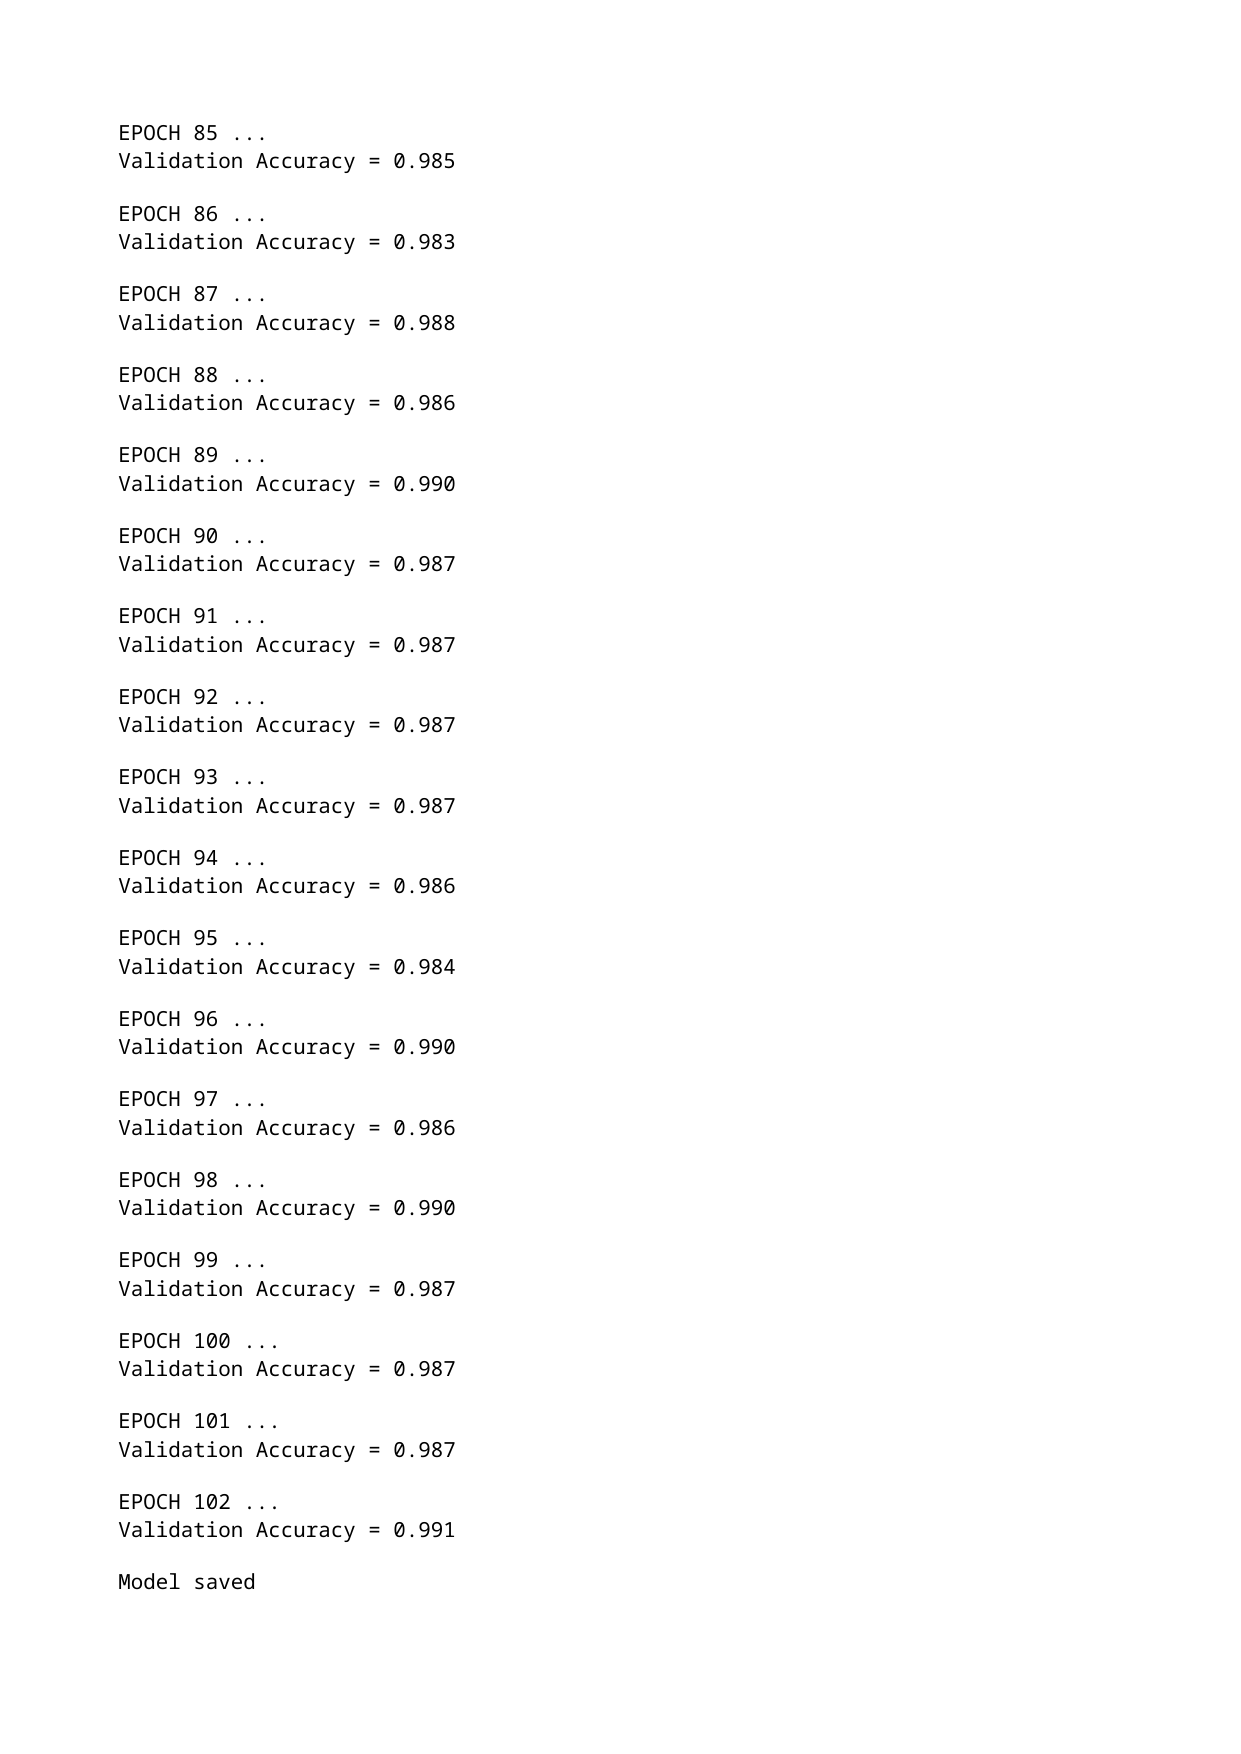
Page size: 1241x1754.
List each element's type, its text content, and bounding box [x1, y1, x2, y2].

text EPOCH 96 ... [118, 1004, 1122, 1032]
text EPOCH 98 ... [118, 1165, 1122, 1193]
text EPOCH 97 ... [118, 1084, 1122, 1113]
text Validation Accuracy = 0.986 [118, 388, 1122, 417]
text EPOCH 93 ... [118, 762, 1122, 791]
text Validation Accuracy = 0.987 [118, 1274, 1122, 1302]
text Validation Accuracy = 0.990 [118, 1032, 1122, 1061]
text EPOCH 92 ... [118, 682, 1122, 710]
text Validation Accuracy = 0.986 [118, 871, 1122, 900]
text EPOCH 100 ... [118, 1326, 1122, 1354]
text EPOCH 86 ... [118, 199, 1122, 227]
text EPOCH 85 ... [118, 118, 1122, 147]
text EPOCH 99 ... [118, 1245, 1122, 1274]
text Model saved [118, 1567, 1122, 1596]
text EPOCH 95 ... [118, 923, 1122, 952]
text Validation Accuracy = 0.990 [118, 1193, 1122, 1222]
text EPOCH 88 ... [118, 360, 1122, 388]
text EPOCH 101 ... [118, 1406, 1122, 1435]
text Validation Accuracy = 0.985 [118, 147, 1122, 175]
text Validation Accuracy = 0.986 [118, 1113, 1122, 1141]
text EPOCH 102 ... [118, 1487, 1122, 1515]
text Validation Accuracy = 0.991 [118, 1515, 1122, 1544]
text Validation Accuracy = 0.987 [118, 549, 1122, 578]
text Validation Accuracy = 0.984 [118, 952, 1122, 980]
text EPOCH 91 ... [118, 601, 1122, 630]
text Validation Accuracy = 0.983 [118, 227, 1122, 256]
text Validation Accuracy = 0.987 [118, 791, 1122, 819]
text Validation Accuracy = 0.987 [118, 1354, 1122, 1383]
text Validation Accuracy = 0.987 [118, 630, 1122, 658]
text EPOCH 87 ... [118, 279, 1122, 308]
text Validation Accuracy = 0.990 [118, 469, 1122, 497]
text Validation Accuracy = 0.987 [118, 710, 1122, 739]
text Validation Accuracy = 0.987 [118, 1435, 1122, 1463]
text EPOCH 89 ... [118, 440, 1122, 469]
text EPOCH 90 ... [118, 521, 1122, 549]
text Validation Accuracy = 0.988 [118, 308, 1122, 336]
text EPOCH 94 ... [118, 843, 1122, 871]
